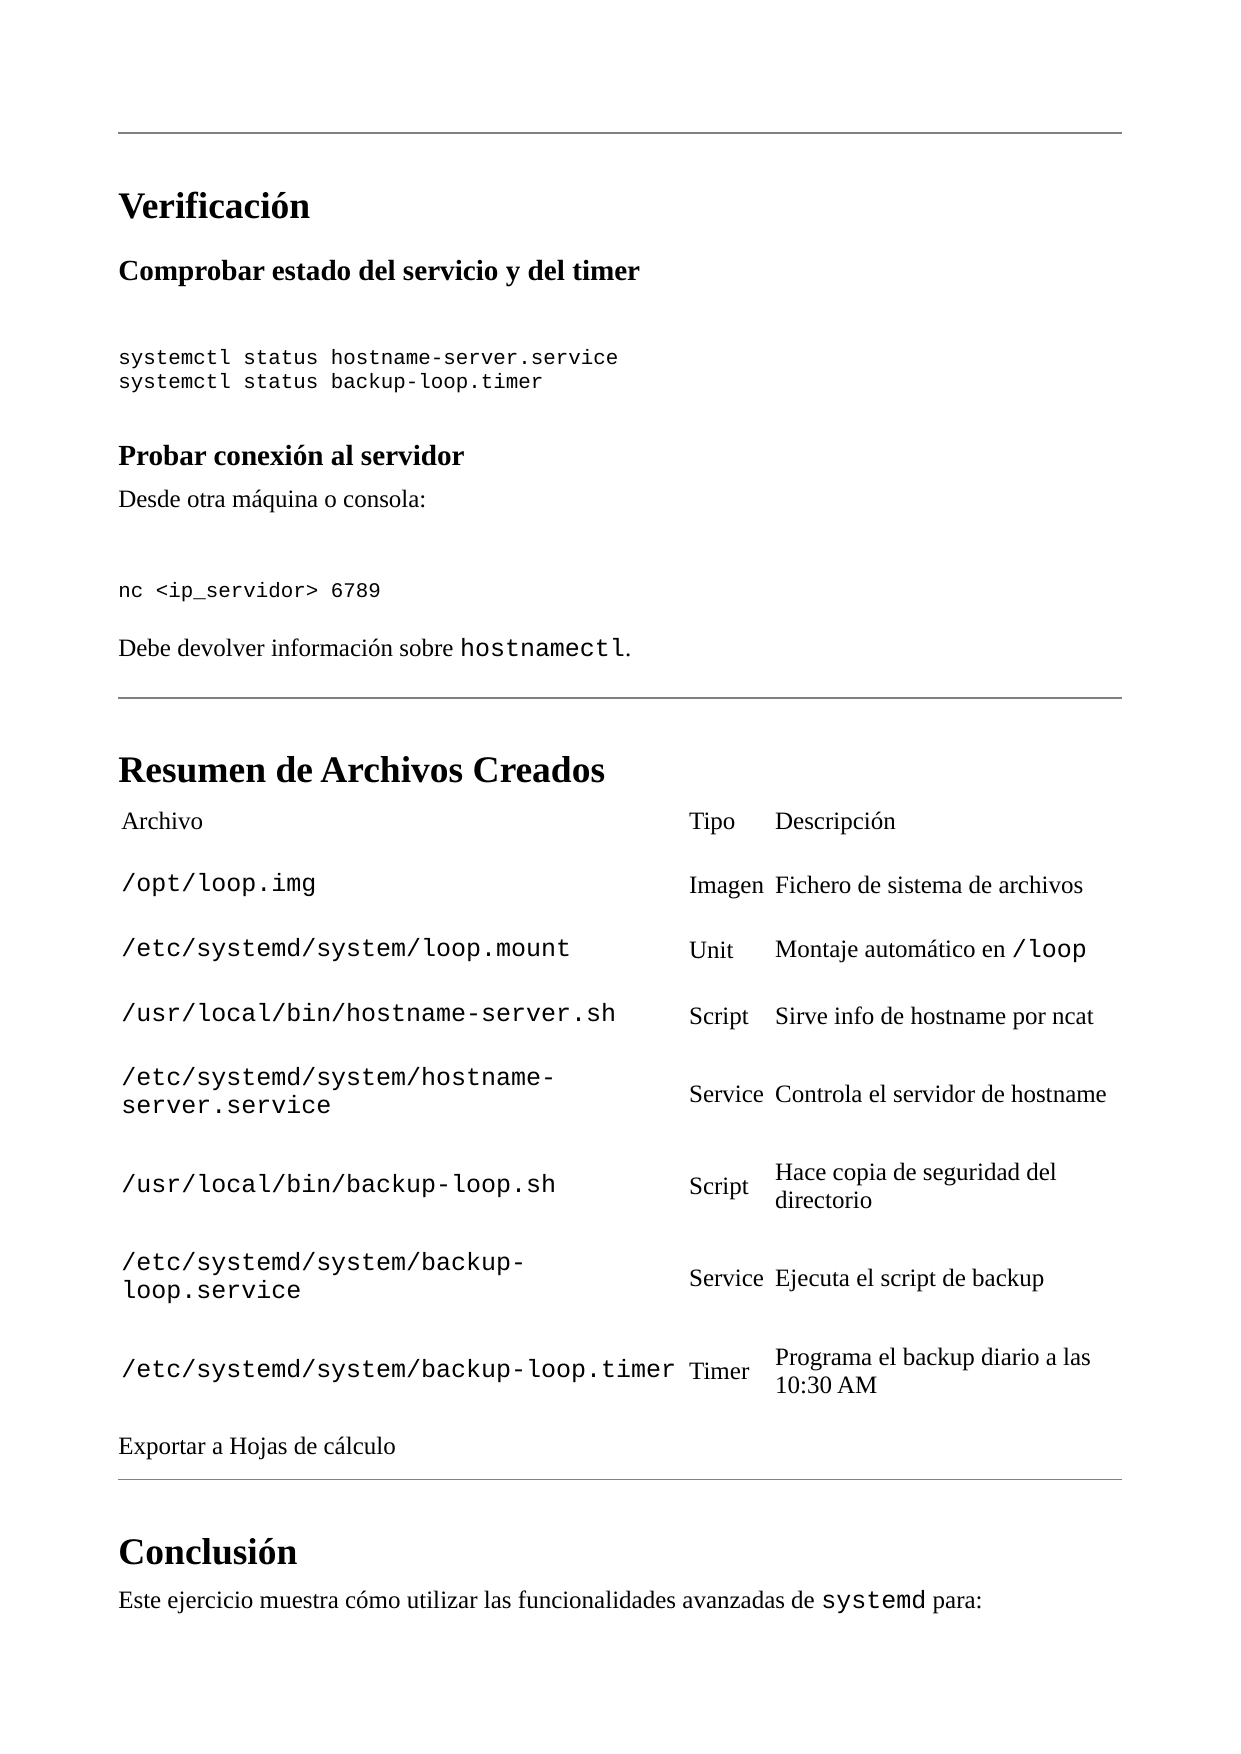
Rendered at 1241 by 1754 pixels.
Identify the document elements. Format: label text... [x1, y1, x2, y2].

subtitle Comprobar estado del servicio y del timer [118, 253, 1122, 287]
subtitle Resumen de Archivos Creados [118, 748, 1122, 791]
text Este ejercicio muestra cómo utilizar las funcionalidades avanzadas de systemd para: [118, 1585, 1122, 1616]
text nc <ip_servidor> 6789 [118, 580, 1122, 603]
table_cell Programa el backup diario a las 10:30 AM [772, 1339, 1122, 1431]
table_cell Montaje automático en /loop [772, 932, 1122, 998]
table_header Descripción [772, 804, 1122, 868]
table_cell /usr/local/bin/backup-loop.sh [118, 1154, 686, 1247]
table_cell Service [686, 1247, 772, 1339]
table_cell /opt/loop.img [118, 868, 686, 932]
table_header Tipo [686, 804, 772, 868]
table_cell Imagen [686, 868, 772, 932]
table_cell Unit [686, 932, 772, 998]
table_cell /etc/systemd/system/backup-loop.service [118, 1247, 686, 1339]
table_cell Ejecuta el script de backup [772, 1247, 1122, 1339]
text Desde otra máquina o consola: [118, 484, 1122, 513]
text systemctl status hostname-server.service [118, 347, 1122, 371]
table_cell Sirve info de hostname por ncat [772, 998, 1122, 1062]
table_cell Service [686, 1062, 772, 1154]
text systemctl status backup-loop.timer [118, 371, 1122, 394]
table_cell Script [686, 1154, 772, 1247]
table_cell /etc/systemd/system/backup-loop.timer [118, 1339, 686, 1431]
text Debe devolver información sobre hostnamectl. [118, 633, 1122, 664]
text Exportar a Hojas de cálculo [118, 1431, 1122, 1460]
subtitle Probar conexión al servidor [118, 438, 1122, 472]
table_cell Controla el servidor de hostname [772, 1062, 1122, 1154]
table_cell Timer [686, 1339, 772, 1431]
table_cell Script [686, 998, 772, 1062]
table_cell /usr/local/bin/hostname-server.sh [118, 998, 686, 1062]
table_header Archivo [118, 804, 686, 868]
table_cell /etc/systemd/system/loop.mount [118, 932, 686, 998]
table_cell /etc/systemd/system/hostname-server.service [118, 1062, 686, 1154]
table_cell Fichero de sistema de archivos [772, 868, 1122, 932]
subtitle Verificación [118, 183, 1122, 226]
subtitle Conclusión [118, 1529, 1122, 1573]
table_cell Hace copia de seguridad del directorio [772, 1154, 1122, 1247]
